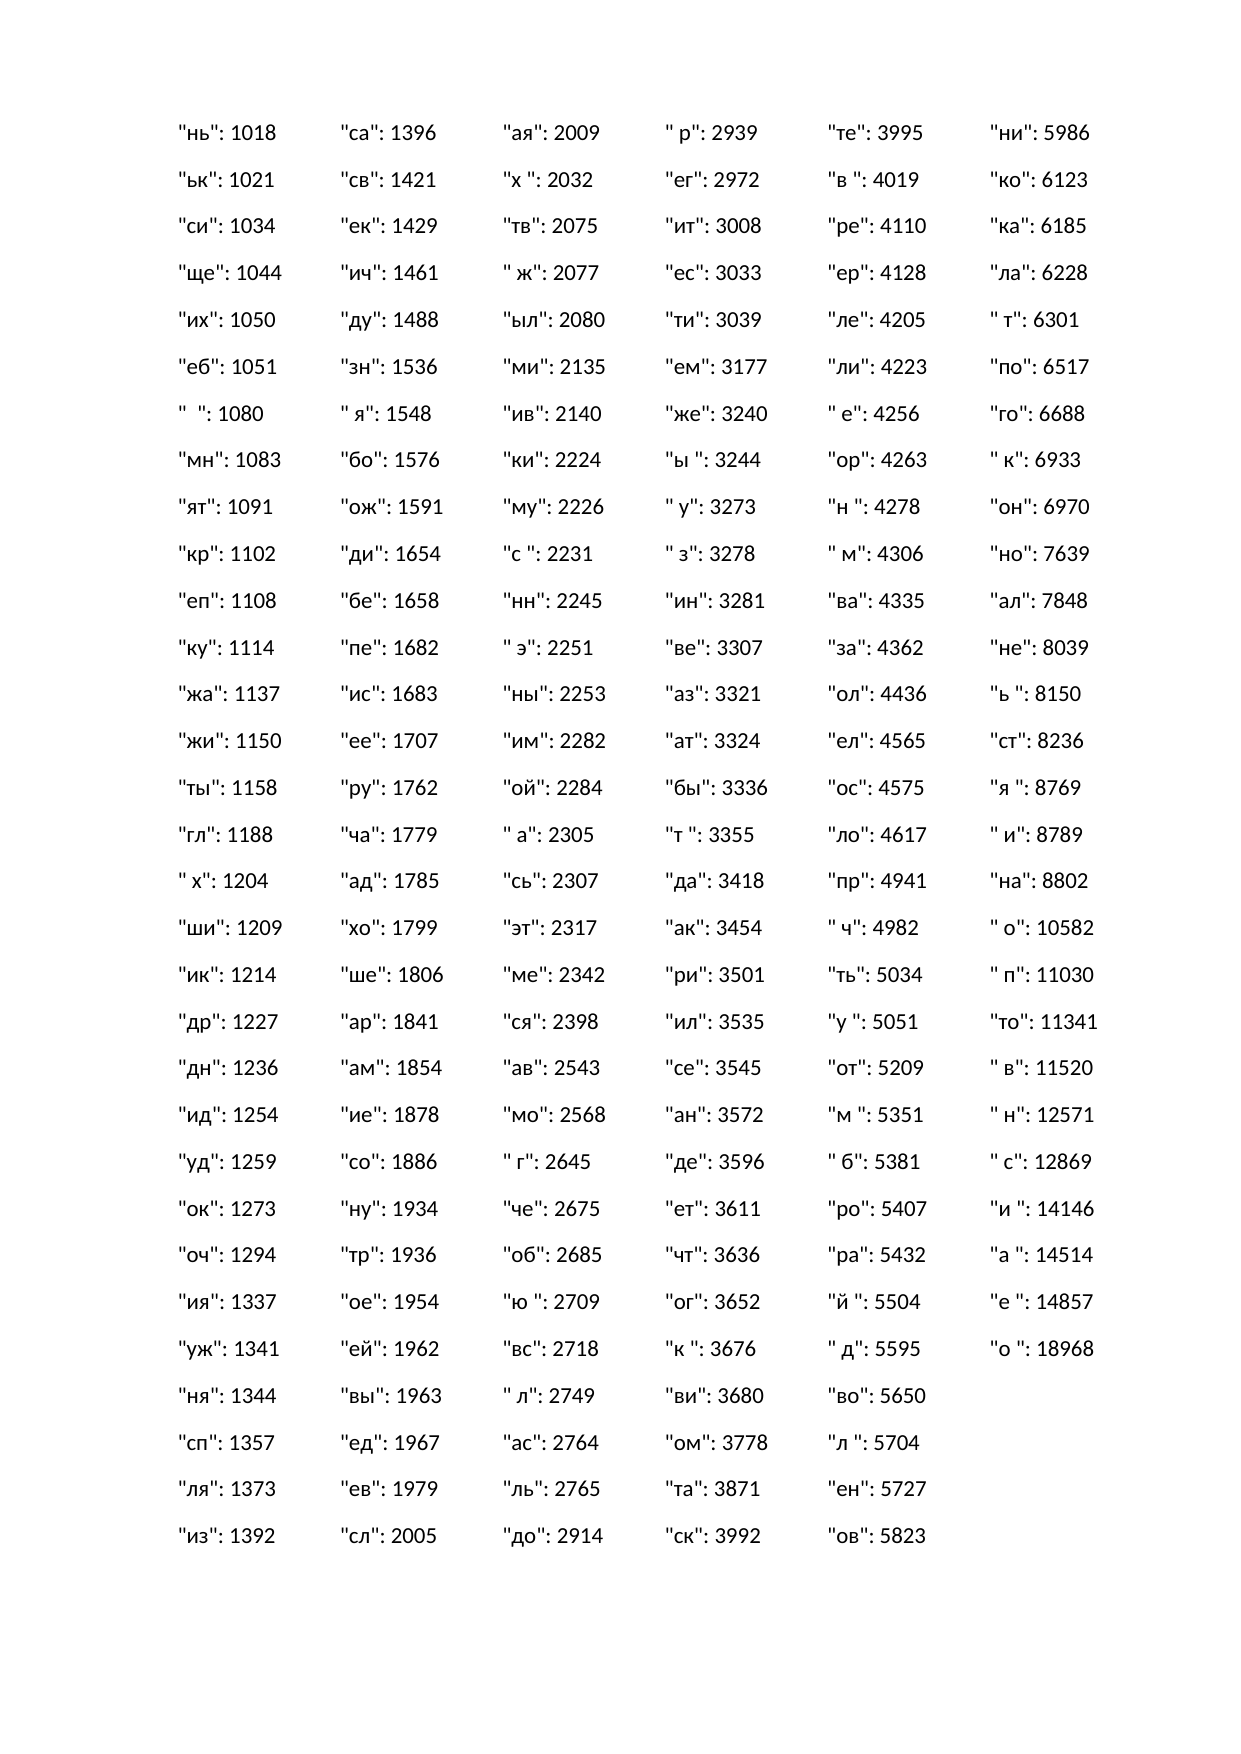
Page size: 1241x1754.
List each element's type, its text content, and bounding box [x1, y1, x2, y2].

text "ей": 1962 [339, 1334, 502, 1362]
text "ме": 2342 [502, 960, 664, 988]
text "ла": 6228 [989, 258, 1152, 286]
text "еп": 1108 [177, 586, 339, 614]
text "с ": 2231 [502, 539, 664, 567]
text "хо": 1799 [339, 913, 502, 941]
text "ок": 1273 [177, 1194, 339, 1222]
text "бы": 3336 [664, 773, 827, 801]
text "ал": 7848 [989, 586, 1152, 614]
text "нь": 1018 [177, 118, 339, 146]
text "бо": 1576 [339, 446, 502, 473]
text "уд": 1259 [177, 1147, 339, 1175]
text " к": 6933 [989, 446, 1152, 473]
text "аз": 3321 [664, 679, 827, 707]
text "н ": 4278 [827, 492, 989, 520]
text " т": 6301 [989, 305, 1152, 333]
text "ар": 1841 [339, 1007, 502, 1035]
text "ое": 1954 [339, 1287, 502, 1315]
text "ть": 5034 [827, 960, 989, 988]
text " е": 4256 [827, 399, 989, 427]
text "ст": 8236 [989, 726, 1152, 754]
text "ро": 5407 [827, 1194, 989, 1222]
text "ед": 1967 [339, 1428, 502, 1456]
text "ьк": 1021 [177, 165, 339, 193]
text "ак": 3454 [664, 913, 827, 941]
text "ил": 3535 [664, 1007, 827, 1035]
text "те": 3995 [827, 118, 989, 146]
text "ад": 1785 [339, 866, 502, 894]
text " д": 5595 [827, 1334, 989, 1362]
text "ло": 4617 [827, 820, 989, 848]
text "ен": 5727 [827, 1474, 989, 1502]
text "ка": 6185 [989, 212, 1152, 240]
text "ду": 1488 [339, 305, 502, 333]
text "ет": 3611 [664, 1194, 827, 1222]
text "х ": 2032 [502, 165, 664, 193]
text "св": 1421 [339, 165, 502, 193]
text " з": 3278 [664, 539, 827, 567]
text "ня": 1344 [177, 1381, 339, 1409]
text "ан": 3572 [664, 1100, 827, 1128]
text "ес": 3033 [664, 258, 827, 286]
text "зн": 1536 [339, 352, 502, 380]
text " м": 4306 [827, 539, 989, 567]
text "ди": 1654 [339, 539, 502, 567]
text "ты": 1158 [177, 773, 339, 801]
text "им": 2282 [502, 726, 664, 754]
text " э": 2251 [502, 633, 664, 661]
text "сл": 2005 [339, 1521, 502, 1549]
text "ле": 4205 [827, 305, 989, 333]
text "эт": 2317 [502, 913, 664, 941]
text "ов": 5823 [827, 1521, 989, 1549]
text "та": 3871 [664, 1474, 827, 1502]
text "ра": 5432 [827, 1241, 989, 1269]
text "ас": 2764 [502, 1428, 664, 1456]
text "ши": 1209 [177, 913, 339, 941]
text "же": 3240 [664, 399, 827, 427]
text "л ": 5704 [827, 1428, 989, 1456]
text "ат": 3324 [664, 726, 827, 754]
text "ой": 2284 [502, 773, 664, 801]
text " я": 1548 [339, 399, 502, 427]
text "гл": 1188 [177, 820, 339, 848]
text "ну": 1934 [339, 1194, 502, 1222]
text "жи": 1150 [177, 726, 339, 754]
text "ля": 1373 [177, 1474, 339, 1502]
text "мн": 1083 [177, 446, 339, 473]
text "е ": 14857 [989, 1287, 1152, 1315]
text "и ": 14146 [989, 1194, 1152, 1222]
text "ки": 2224 [502, 446, 664, 473]
text "он": 6970 [989, 492, 1152, 520]
text "ль": 2765 [502, 1474, 664, 1502]
text " х": 1204 [177, 866, 339, 894]
text "во": 5650 [827, 1381, 989, 1409]
text "по": 6517 [989, 352, 1152, 380]
text " ч": 4982 [827, 913, 989, 941]
text "т ": 3355 [664, 820, 827, 848]
text "тр": 1936 [339, 1241, 502, 1269]
text " у": 3273 [664, 492, 827, 520]
text " ": 1080 [177, 399, 339, 427]
text "уж": 1341 [177, 1334, 339, 1362]
text "ич": 1461 [339, 258, 502, 286]
text "др": 1227 [177, 1007, 339, 1035]
text "ее": 1707 [339, 726, 502, 754]
text "й ": 5504 [827, 1287, 989, 1315]
text "я ": 8769 [989, 773, 1152, 801]
text " в": 11520 [989, 1053, 1152, 1082]
text "ру": 1762 [339, 773, 502, 801]
text "ят": 1091 [177, 492, 339, 520]
text "кр": 1102 [177, 539, 339, 567]
text "му": 2226 [502, 492, 664, 520]
text "пе": 1682 [339, 633, 502, 661]
text "ку": 1114 [177, 633, 339, 661]
text "вы": 1963 [339, 1381, 502, 1409]
text "ви": 3680 [664, 1381, 827, 1409]
text "м ": 5351 [827, 1100, 989, 1128]
text "ся": 2398 [502, 1007, 664, 1035]
text "нн": 2245 [502, 586, 664, 614]
text "ож": 1591 [339, 492, 502, 520]
text "са": 1396 [339, 118, 502, 146]
text "ив": 2140 [502, 399, 664, 427]
text "сь": 2307 [502, 866, 664, 894]
text "ие": 1878 [339, 1100, 502, 1128]
text " р": 2939 [664, 118, 827, 146]
text "ая": 2009 [502, 118, 664, 146]
text "до": 2914 [502, 1521, 664, 1549]
text "об": 2685 [502, 1241, 664, 1269]
text "ор": 4263 [827, 446, 989, 473]
text "ы ": 3244 [664, 446, 827, 473]
text "к ": 3676 [664, 1334, 827, 1362]
text "ь ": 8150 [989, 679, 1152, 707]
text " б": 5381 [827, 1147, 989, 1175]
text "ем": 3177 [664, 352, 827, 380]
text "ия": 1337 [177, 1287, 339, 1315]
text "ев": 1979 [339, 1474, 502, 1502]
text " н": 12571 [989, 1100, 1152, 1128]
text "тв": 2075 [502, 212, 664, 240]
text "о ": 18968 [989, 1334, 1152, 1362]
text "из": 1392 [177, 1521, 339, 1549]
text "чт": 3636 [664, 1241, 827, 1269]
text "ит": 3008 [664, 212, 827, 240]
text "ек": 1429 [339, 212, 502, 240]
text "у ": 5051 [827, 1007, 989, 1035]
text "ми": 2135 [502, 352, 664, 380]
text "ше": 1806 [339, 960, 502, 988]
text "оч": 1294 [177, 1241, 339, 1269]
text " а": 2305 [502, 820, 664, 848]
text "ол": 4436 [827, 679, 989, 707]
text "сп": 1357 [177, 1428, 339, 1456]
text "мо": 2568 [502, 1100, 664, 1128]
text "их": 1050 [177, 305, 339, 333]
text "ны": 2253 [502, 679, 664, 707]
text "ин": 3281 [664, 586, 827, 614]
text "ю ": 2709 [502, 1287, 664, 1315]
text "го": 6688 [989, 399, 1152, 427]
text "ли": 4223 [827, 352, 989, 380]
text "ом": 3778 [664, 1428, 827, 1456]
text "си": 1034 [177, 212, 339, 240]
text "бе": 1658 [339, 586, 502, 614]
text " г": 2645 [502, 1147, 664, 1175]
text "ще": 1044 [177, 258, 339, 286]
text "на": 8802 [989, 866, 1152, 894]
text "ре": 4110 [827, 212, 989, 240]
text " и": 8789 [989, 820, 1152, 848]
text "ик": 1214 [177, 960, 339, 988]
text "ос": 4575 [827, 773, 989, 801]
text "ва": 4335 [827, 586, 989, 614]
text "в ": 4019 [827, 165, 989, 193]
text "ни": 5986 [989, 118, 1152, 146]
text "ве": 3307 [664, 633, 827, 661]
text "де": 3596 [664, 1147, 827, 1175]
text "ид": 1254 [177, 1100, 339, 1128]
text "ти": 3039 [664, 305, 827, 333]
text "ог": 3652 [664, 1287, 827, 1315]
text "жа": 1137 [177, 679, 339, 707]
text "пр": 4941 [827, 866, 989, 894]
text "но": 7639 [989, 539, 1152, 567]
text "ел": 4565 [827, 726, 989, 754]
text "за": 4362 [827, 633, 989, 661]
text "ск": 3992 [664, 1521, 827, 1549]
text " ж": 2077 [502, 258, 664, 286]
text "ег": 2972 [664, 165, 827, 193]
text " с": 12869 [989, 1147, 1152, 1175]
text "ча": 1779 [339, 820, 502, 848]
text "да": 3418 [664, 866, 827, 894]
text "ам": 1854 [339, 1053, 502, 1082]
text "ер": 4128 [827, 258, 989, 286]
text " п": 11030 [989, 960, 1152, 988]
text "се": 3545 [664, 1053, 827, 1082]
text "со": 1886 [339, 1147, 502, 1175]
text "ко": 6123 [989, 165, 1152, 193]
text "а ": 14514 [989, 1241, 1152, 1269]
text " о": 10582 [989, 913, 1152, 941]
text "ыл": 2080 [502, 305, 664, 333]
text "от": 5209 [827, 1053, 989, 1082]
text "че": 2675 [502, 1194, 664, 1222]
text "не": 8039 [989, 633, 1152, 661]
text " л": 2749 [502, 1381, 664, 1409]
text "еб": 1051 [177, 352, 339, 380]
text "вс": 2718 [502, 1334, 664, 1362]
text "то": 11341 [989, 1007, 1152, 1035]
text "ав": 2543 [502, 1053, 664, 1082]
text "ри": 3501 [664, 960, 827, 988]
text "дн": 1236 [177, 1053, 339, 1082]
text "ис": 1683 [339, 679, 502, 707]
